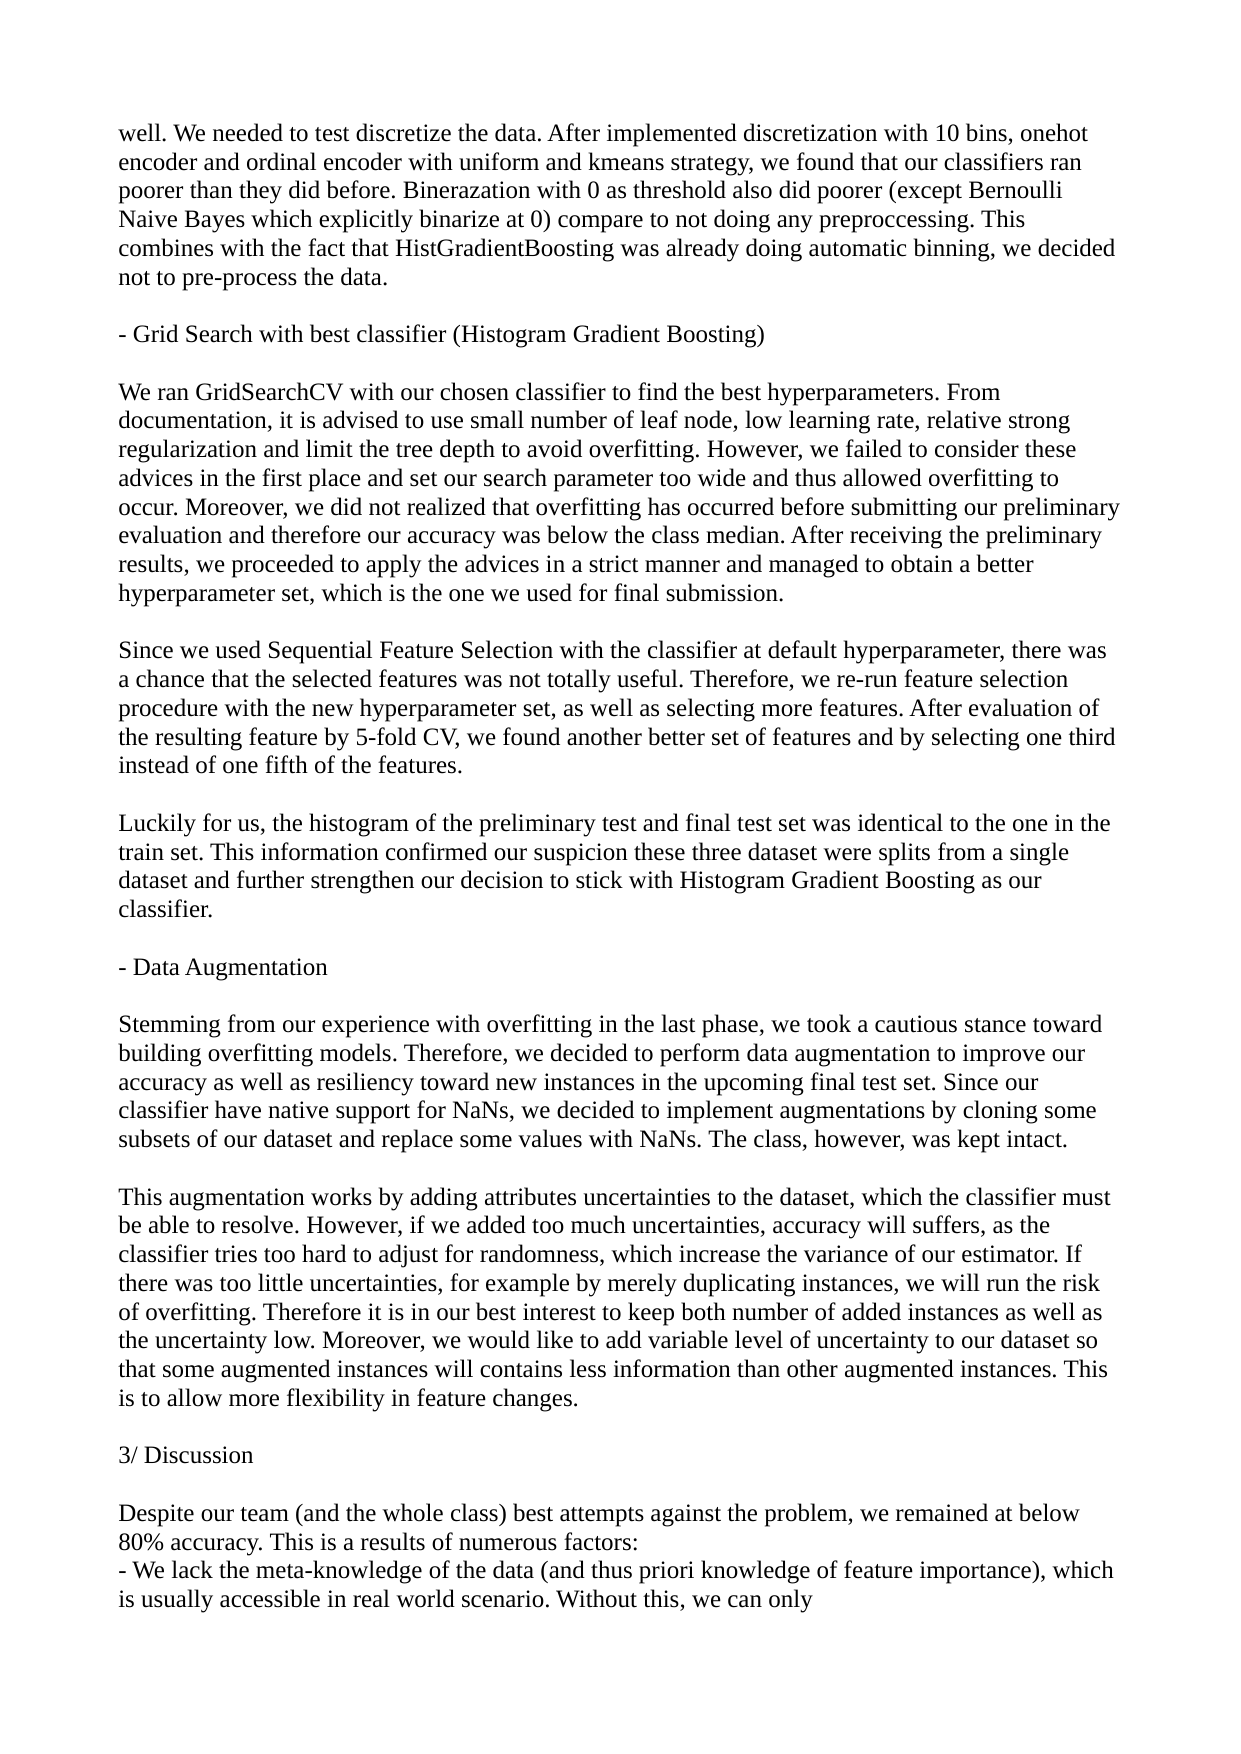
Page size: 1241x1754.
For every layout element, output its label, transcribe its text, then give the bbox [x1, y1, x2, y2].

text well. We needed to test discretize the data. After implemented discretization with 10 bins, onehot encoder and ordinal encoder with uniform and kmeans strategy, we found that our classifiers ran poorer than they did before. Binerazation with 0 as threshold also did poorer (except Bernoulli Naive Bayes which explicitly binarize at 0) compare to not doing any preproccessing. This combines with the fact that HistGradientBoosting was already doing automatic binning, we decided not to pre-process the data. [118, 118, 1122, 291]
text Despite our team (and the whole class) best attempts against the problem, we remained at below 80% accuracy. This is a results of numerous factors: [118, 1498, 1122, 1556]
text We ran GridSearchCV with our chosen classifier to find the best hyperparameters. From documentation, it is advised to use small number of leaf node, low learning rate, relative strong regularization and limit the tree depth to avoid overfitting. However, we failed to consider these advices in the first place and set our search parameter too wide and thus allowed overfitting to occur. Moreover, we did not realized that overfitting has occurred before submitting our preliminary evaluation and therefore our accuracy was below the class median. After receiving the preliminary results, we proceeded to apply the advices in a strict manner and managed to obtain a better hyperparameter set, which is the one we used for final submission. [118, 377, 1122, 607]
text - Data Augmentation [118, 952, 1122, 981]
text - Grid Search with best classifier (Histogram Gradient Boosting) [118, 319, 1122, 348]
text Since we used Sequential Feature Selection with the classifier at default hyperparameter, there was a chance that the selected features was not totally useful. Therefore, we re-run feature selection procedure with the new hyperparameter set, as well as selecting more features. After evaluation of the resulting feature by 5-fold CV, we found another better set of features and by selecting one third instead of one fifth of the features. [118, 636, 1122, 779]
text 3/ Discussion [118, 1441, 1122, 1469]
text - We lack the meta-knowledge of the data (and thus priori knowledge of feature importance), which is usually accessible in real world scenario. Without this, we can only [118, 1556, 1122, 1613]
text This augmentation works by adding attributes uncertainties to the dataset, which the classifier must be able to resolve. However, if we added too much uncertainties, accuracy will suffers, as the classifier tries too hard to adjust for randomness, which increase the variance of our estimator. If there was too little uncertainties, for example by merely duplicating instances, we will run the risk of overfitting. Therefore it is in our best interest to keep both number of added instances as well as the uncertainty low. Moreover, we would like to add variable level of uncertainty to our dataset so that some augmented instances will contains less information than other augmented instances. This is to allow more flexibility in feature changes. [118, 1182, 1122, 1412]
text Luckily for us, the histogram of the preliminary test and final test set was identical to the one in the train set. This information confirmed our suspicion these three dataset were splits from a single dataset and further strengthen our decision to stick with Histogram Gradient Boosting as our classifier. [118, 808, 1122, 923]
text Stemming from our experience with overfitting in the last phase, we took a cautious stance toward building overfitting models. Therefore, we decided to perform data augmentation to improve our accuracy as well as resiliency toward new instances in the upcoming final test set. Since our classifier have native support for NaNs, we decided to implement augmentations by cloning some subsets of our dataset and replace some values with NaNs. The class, however, was kept intact. [118, 1009, 1122, 1153]
